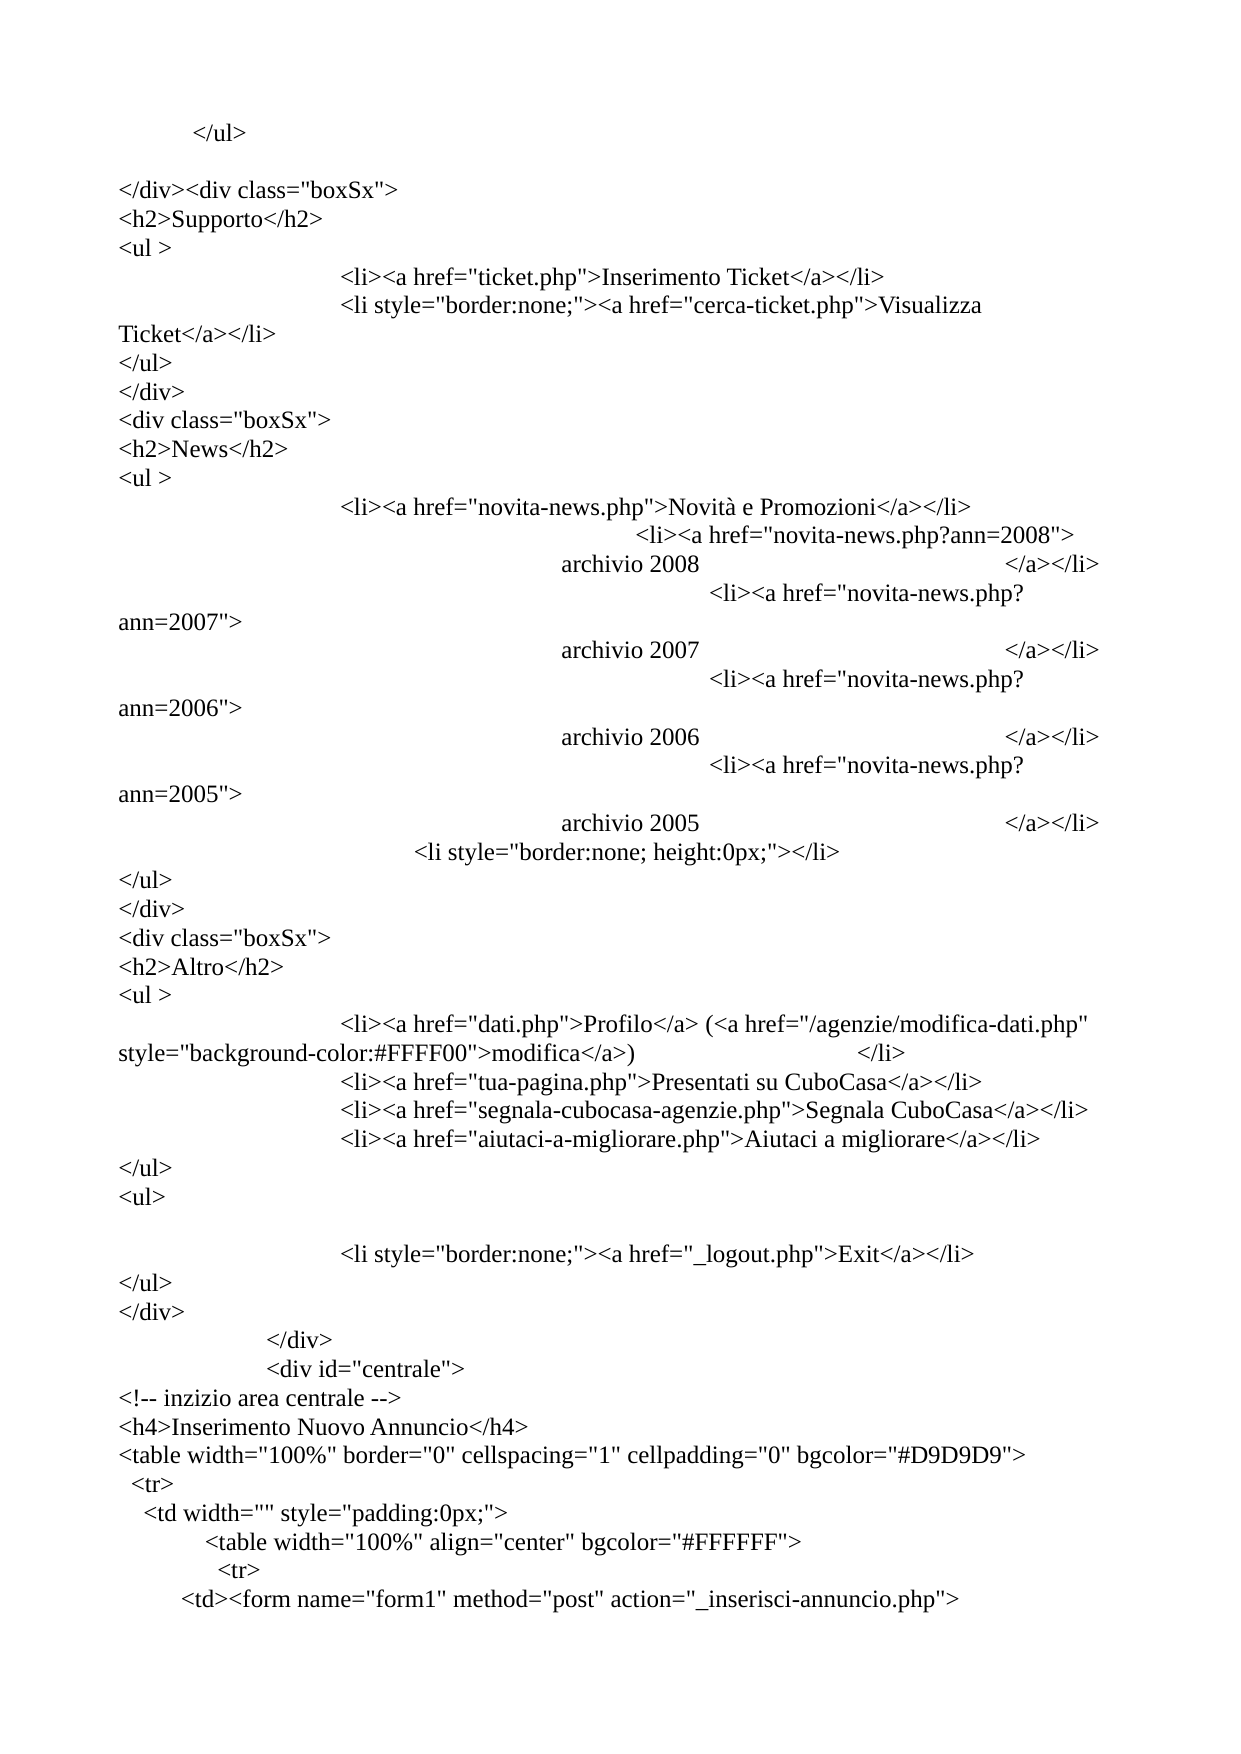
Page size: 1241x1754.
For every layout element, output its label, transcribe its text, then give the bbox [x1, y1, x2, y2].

text </ul> </div><div class="boxSx"> <h2>Supporto</h2> <ul > <li><a href="ticket.php">Inserimento Ticket</a></li> <li style="border:none;"><a href="cerca-ticket.php">Visualizza Ticket</a></li> </ul> </div> <div class="boxSx"> <h2>News</h2> <ul > <li><a href="novita-news.php">Novità e Promozioni</a></li> <li><a href="novita-news.php?ann=2008"> archivio 2008 </a></li> <li><a href="novita-news.php?ann=2007"> archivio 2007 </a></li> <li><a href="novita-news.php?ann=2006"> archivio 2006 </a></li> <li><a href="novita-news.php?ann=2005"> archivio 2005 </a></li> <li style="border:none; height:0px;"></li> </ul> </div> <div class="boxSx"> <h2>Altro</h2> <ul > <li><a href="dati.php">Profilo</a> (<a href="/agenzie/modifica-dati.php" style="background-color:#FFFF00">modifica</a>) </li> <li><a href="tua-pagina.php">Presentati su CuboCasa</a></li> <li><a href="segnala-cubocasa-agenzie.php">Segnala CuboCasa</a></li> <li><a href="aiutaci-a-migliorare.php">Aiutaci a migliorare</a></li> </ul> <ul> <li style="border:none;"><a href="_logout.php">Exit</a></li> </ul> </div> </div> <div id="centrale"> <!-- inzizio area centrale --> <h4>Inserimento Nuovo Annuncio</h4> <table width="100%" border="0" cellspacing="1" cellpadding="0" bgcolor="#D9D9D9"> <tr> <td width="" style="padding:0px;"> <table width="100%" align="center" bgcolor="#FFFFFF"> <tr> <td><form name="form1" method="post" action="_inserisci-annuncio.php"> [118, 118, 1122, 1613]
